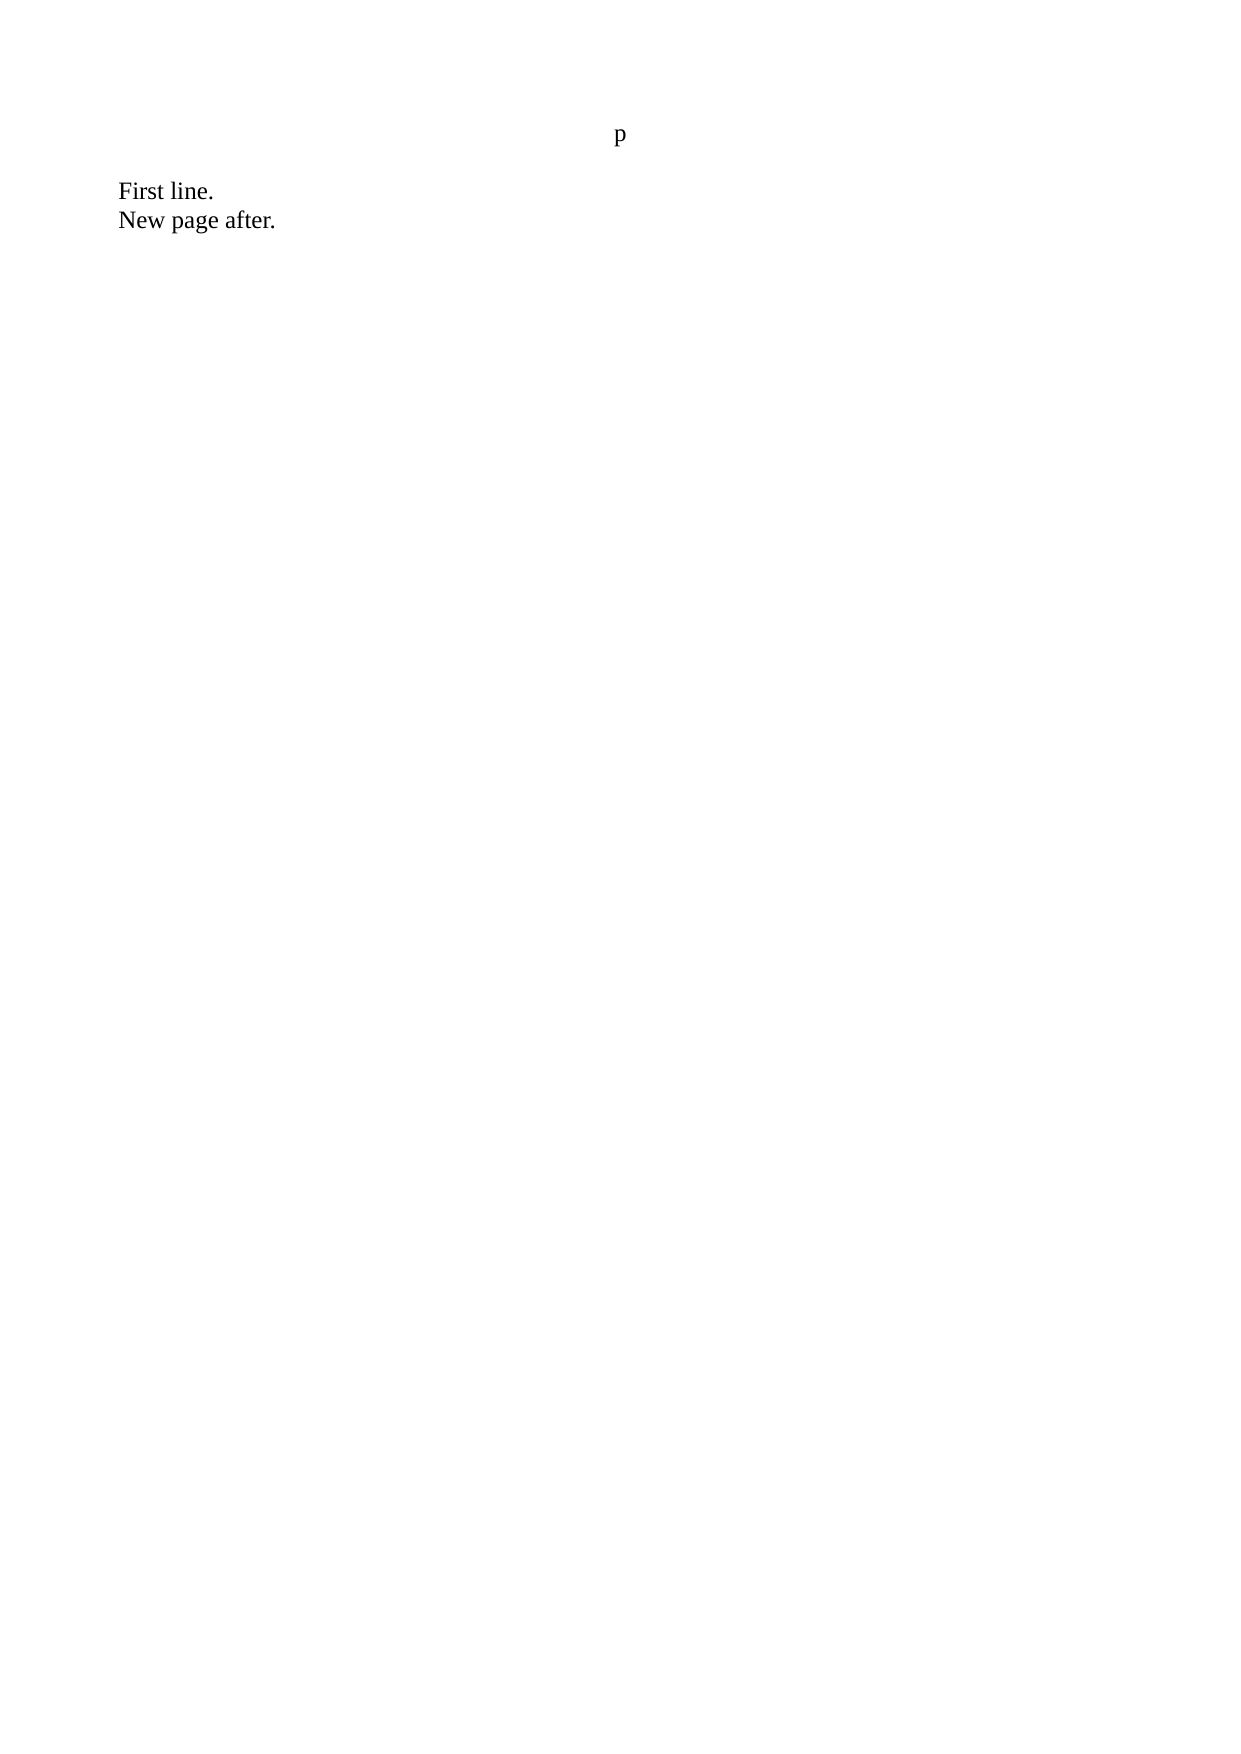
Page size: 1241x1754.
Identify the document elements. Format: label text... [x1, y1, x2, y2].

text First line. [118, 176, 1122, 205]
text New page after. [118, 205, 1122, 234]
